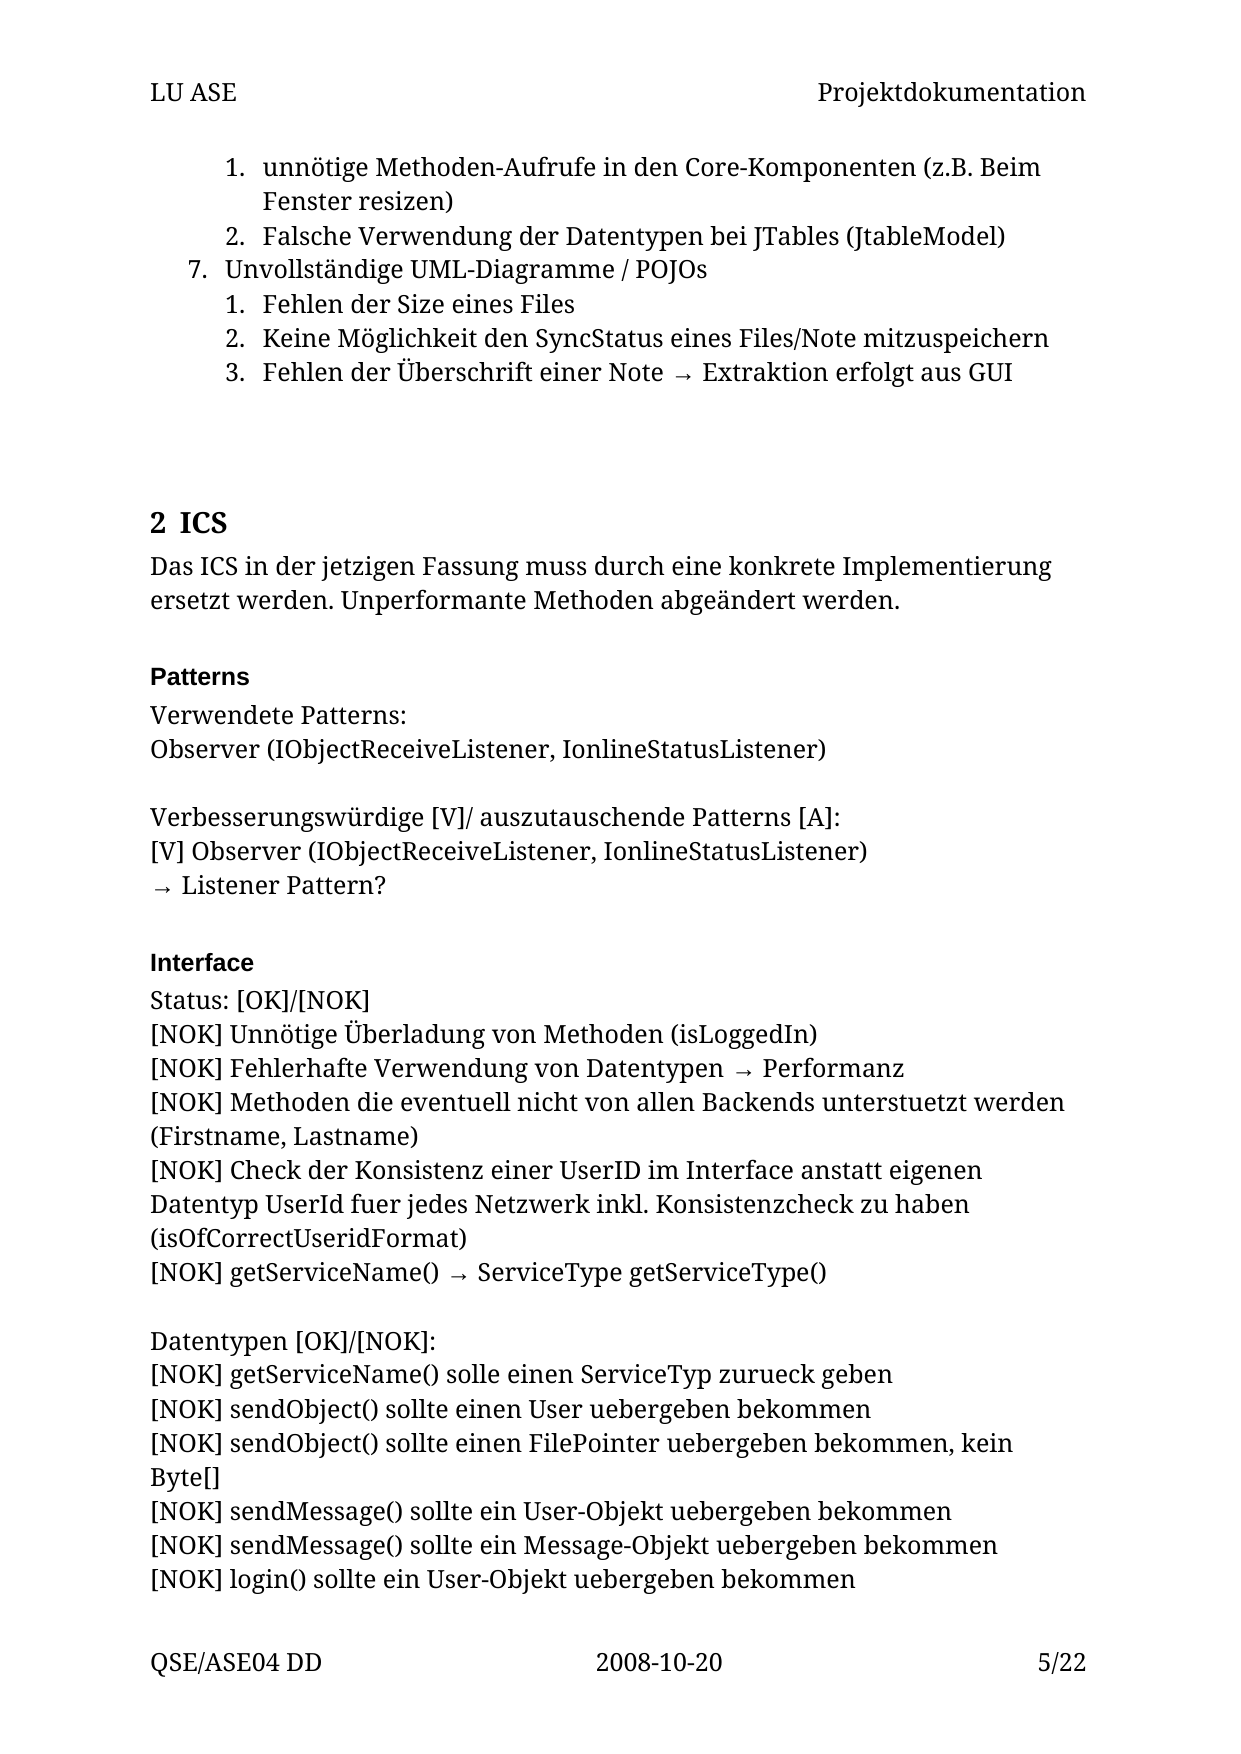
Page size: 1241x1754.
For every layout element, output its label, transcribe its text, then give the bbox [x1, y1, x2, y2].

text [NOK] Unnötige Überladung von Methoden (isLoggedIn) [150, 1017, 1090, 1051]
subtitle Interface [150, 947, 1090, 976]
text Verwendete Patterns: [150, 697, 1090, 731]
list Keine Möglichkeit den SyncStatus eines Files/Note mitzuspeichern [225, 320, 1090, 354]
list Falsche Verwendung der Datentypen bei JTables (JtableModel) [225, 218, 1090, 252]
text [NOK] sendObject() sollte einen User uebergeben bekommen [150, 1391, 1090, 1425]
text Verbesserungswürdige [V]/ auszutauschende Patterns [A]: [150, 799, 1090, 833]
list unnötige Methoden-Aufrufe in den Core-Komponenten (z.B. Beim Fenster resizen) [225, 150, 1090, 218]
text Observer (IObjectReceiveListener, IonlineStatusListener) [150, 731, 1090, 765]
text [NOK] login() sollte ein User-Objekt uebergeben bekommen [150, 1562, 1090, 1596]
list Fehlen der Überschrift einer Note → Extraktion erfolgt aus GUI [225, 354, 1090, 388]
subtitle ICS [150, 502, 1090, 542]
text [NOK] Fehlerhafte Verwendung von Datentypen → Performanz [150, 1051, 1090, 1085]
list Fehlen der Size eines Files [225, 286, 1090, 320]
text [NOK] Methoden die eventuell nicht von allen Backends unterstuetzt werden (Firstname, Lastname) [150, 1085, 1090, 1153]
text [NOK] sendMessage() sollte ein User-Objekt uebergeben bekommen [150, 1493, 1090, 1527]
text [NOK] getServiceName() → ServiceType getServiceType() [150, 1255, 1090, 1289]
text Datentypen [OK]/[NOK]: [150, 1323, 1090, 1357]
text Status: [OK]/[NOK] [150, 982, 1090, 1017]
text [NOK] sendObject() sollte einen FilePointer uebergeben bekommen, kein Byte[] [150, 1425, 1090, 1493]
text → Listener Pattern? [150, 868, 1090, 902]
subtitle Patterns [150, 662, 1090, 691]
text [NOK] sendMessage() sollte ein Message-Objekt uebergeben bekommen [150, 1527, 1090, 1562]
text [V] Observer (IObjectReceiveListener, IonlineStatusListener) [150, 833, 1090, 868]
text [NOK] Check der Konsistenz einer UserID im Interface anstatt eigenen Datentyp UserId fuer jedes Netzwerk inkl. Konsistenzcheck zu haben (isOfCorrectUseridFormat) [150, 1153, 1090, 1255]
text [NOK] getServiceName() solle einen ServiceTyp zurueck geben [150, 1357, 1090, 1391]
list Unvollständige UML-Diagramme / POJOs [187, 252, 1090, 286]
text Das ICS in der jetzigen Fassung muss durch eine konkrete Implementierung ersetzt werden. Unperformante Methoden abgeändert werden. [150, 548, 1090, 616]
